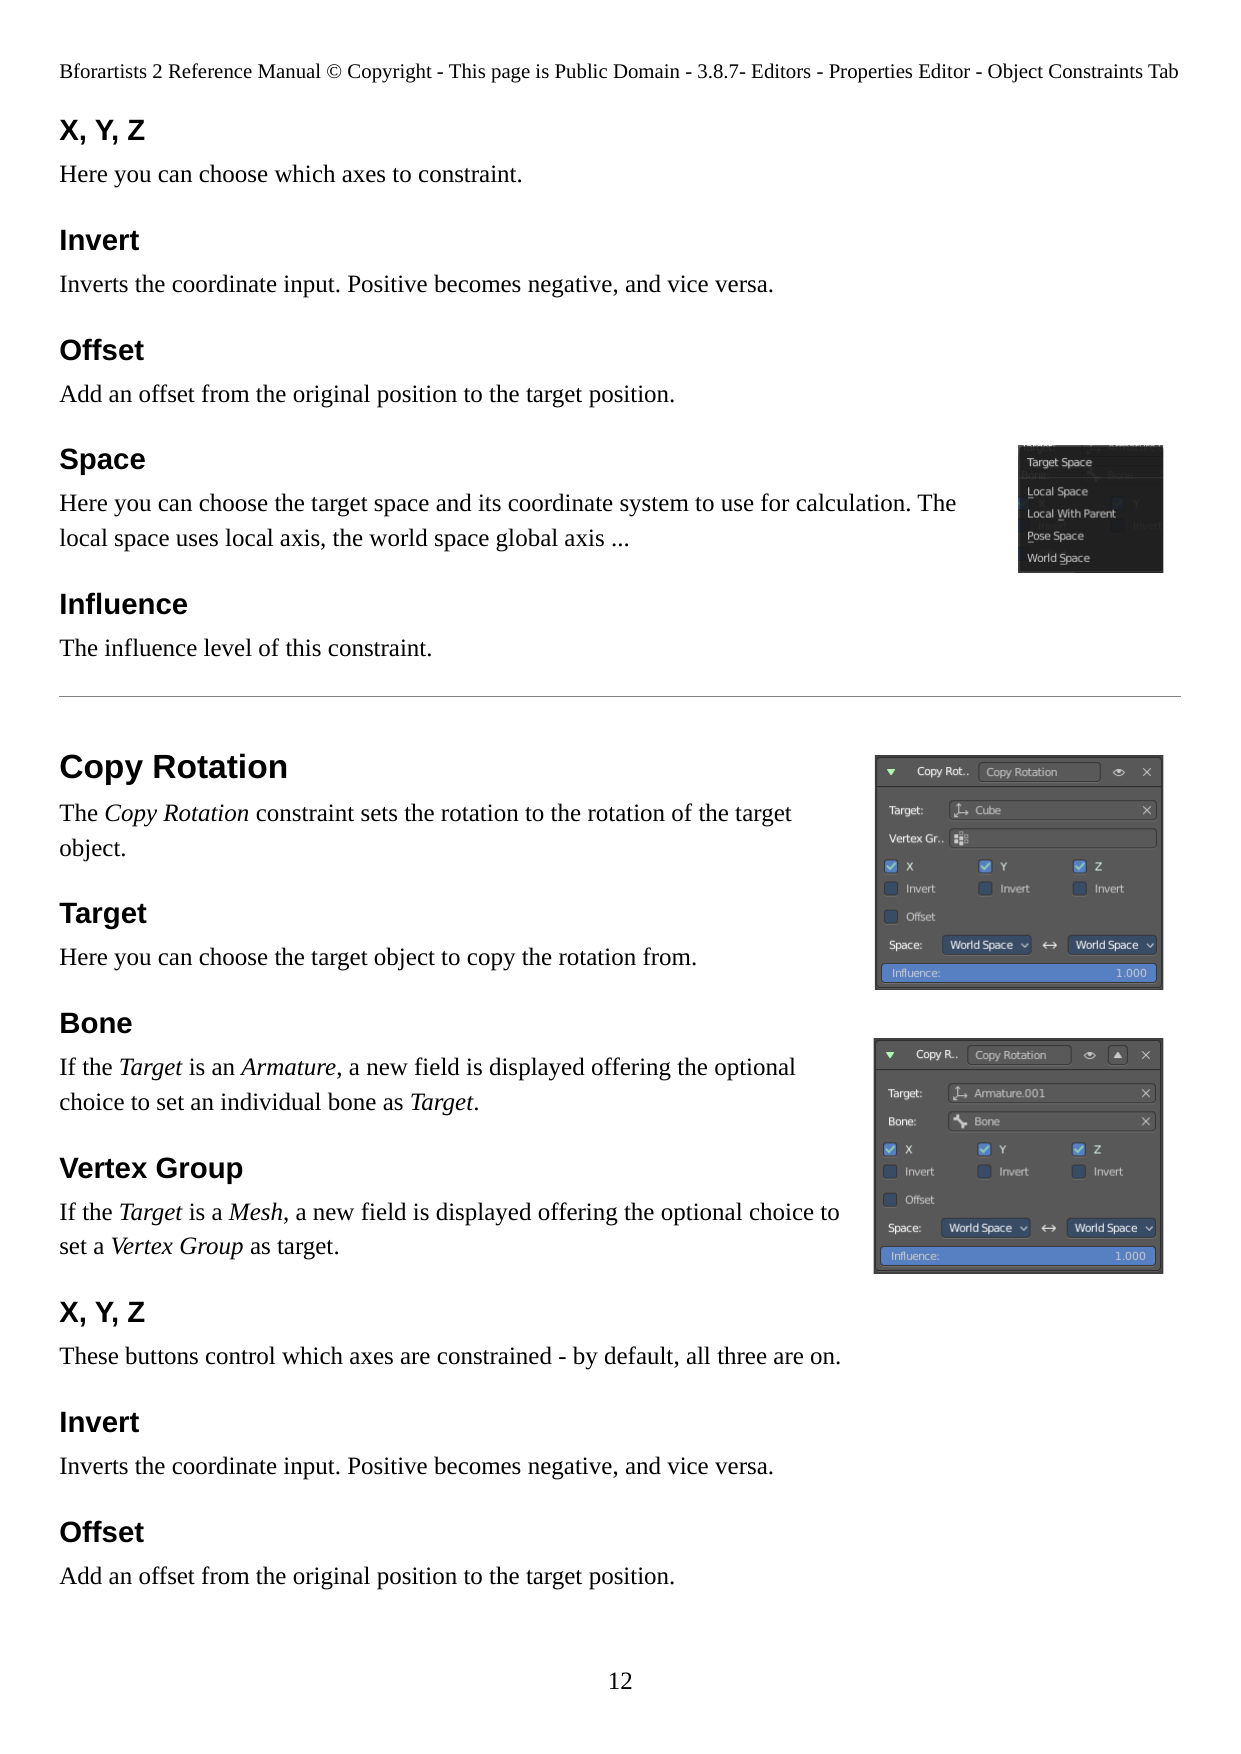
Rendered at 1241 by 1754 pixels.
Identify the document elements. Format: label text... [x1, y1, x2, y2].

subtitle X, Y, Z [59, 113, 1181, 146]
subtitle Invert [59, 222, 1181, 256]
subtitle Influence [59, 587, 1181, 620]
subtitle Offset [59, 1515, 1181, 1548]
text The influence level of this constraint. [59, 633, 1181, 662]
text These buttons control which axes are constrained - by default, all three are on. [59, 1341, 1181, 1370]
text Add an offset from the original position to the target position. [59, 379, 1181, 407]
text Inverts the coordinate input. Positive becomes negative, and vice versa. [59, 269, 1181, 297]
subtitle Copy Rotation [59, 747, 1181, 786]
text Inverts the coordinate input. Positive becomes negative, and vice versa. [59, 1451, 1181, 1480]
subtitle X, Y, Z [59, 1295, 1181, 1329]
subtitle Target [59, 896, 874, 930]
subtitle Offset [59, 332, 1181, 366]
text Here you can choose which axes to constraint. [59, 159, 1181, 188]
text If the Target is an Armature, a new field is displayed offering the optional choice to set an individual bone as Target. [59, 1052, 873, 1116]
subtitle [1164, 896, 1181, 930]
subtitle [1164, 1151, 1181, 1184]
picture [1018, 445, 1164, 573]
text Here you can choose the target space and its coordinate system to use for calculation. The local space uses local axis, the world space global axis ... [59, 488, 1018, 552]
subtitle Space [59, 442, 1181, 476]
text Add an offset from the original position to the target position. [59, 1561, 1181, 1590]
picture [873, 1038, 1164, 1274]
picture [874, 755, 1164, 990]
subtitle Vertex Group [59, 1151, 873, 1184]
text The Copy Rotation constraint sets the rotation to the rotation of the target object. [59, 798, 874, 861]
subtitle Invert [59, 1405, 1181, 1438]
subtitle Bone [59, 1006, 1181, 1040]
text If the Target is a Mesh, a new field is displayed offering the optional choice to set a Vertex Group as target. [59, 1197, 873, 1260]
text Here you can choose the target object to copy the rotation from. [59, 942, 874, 971]
